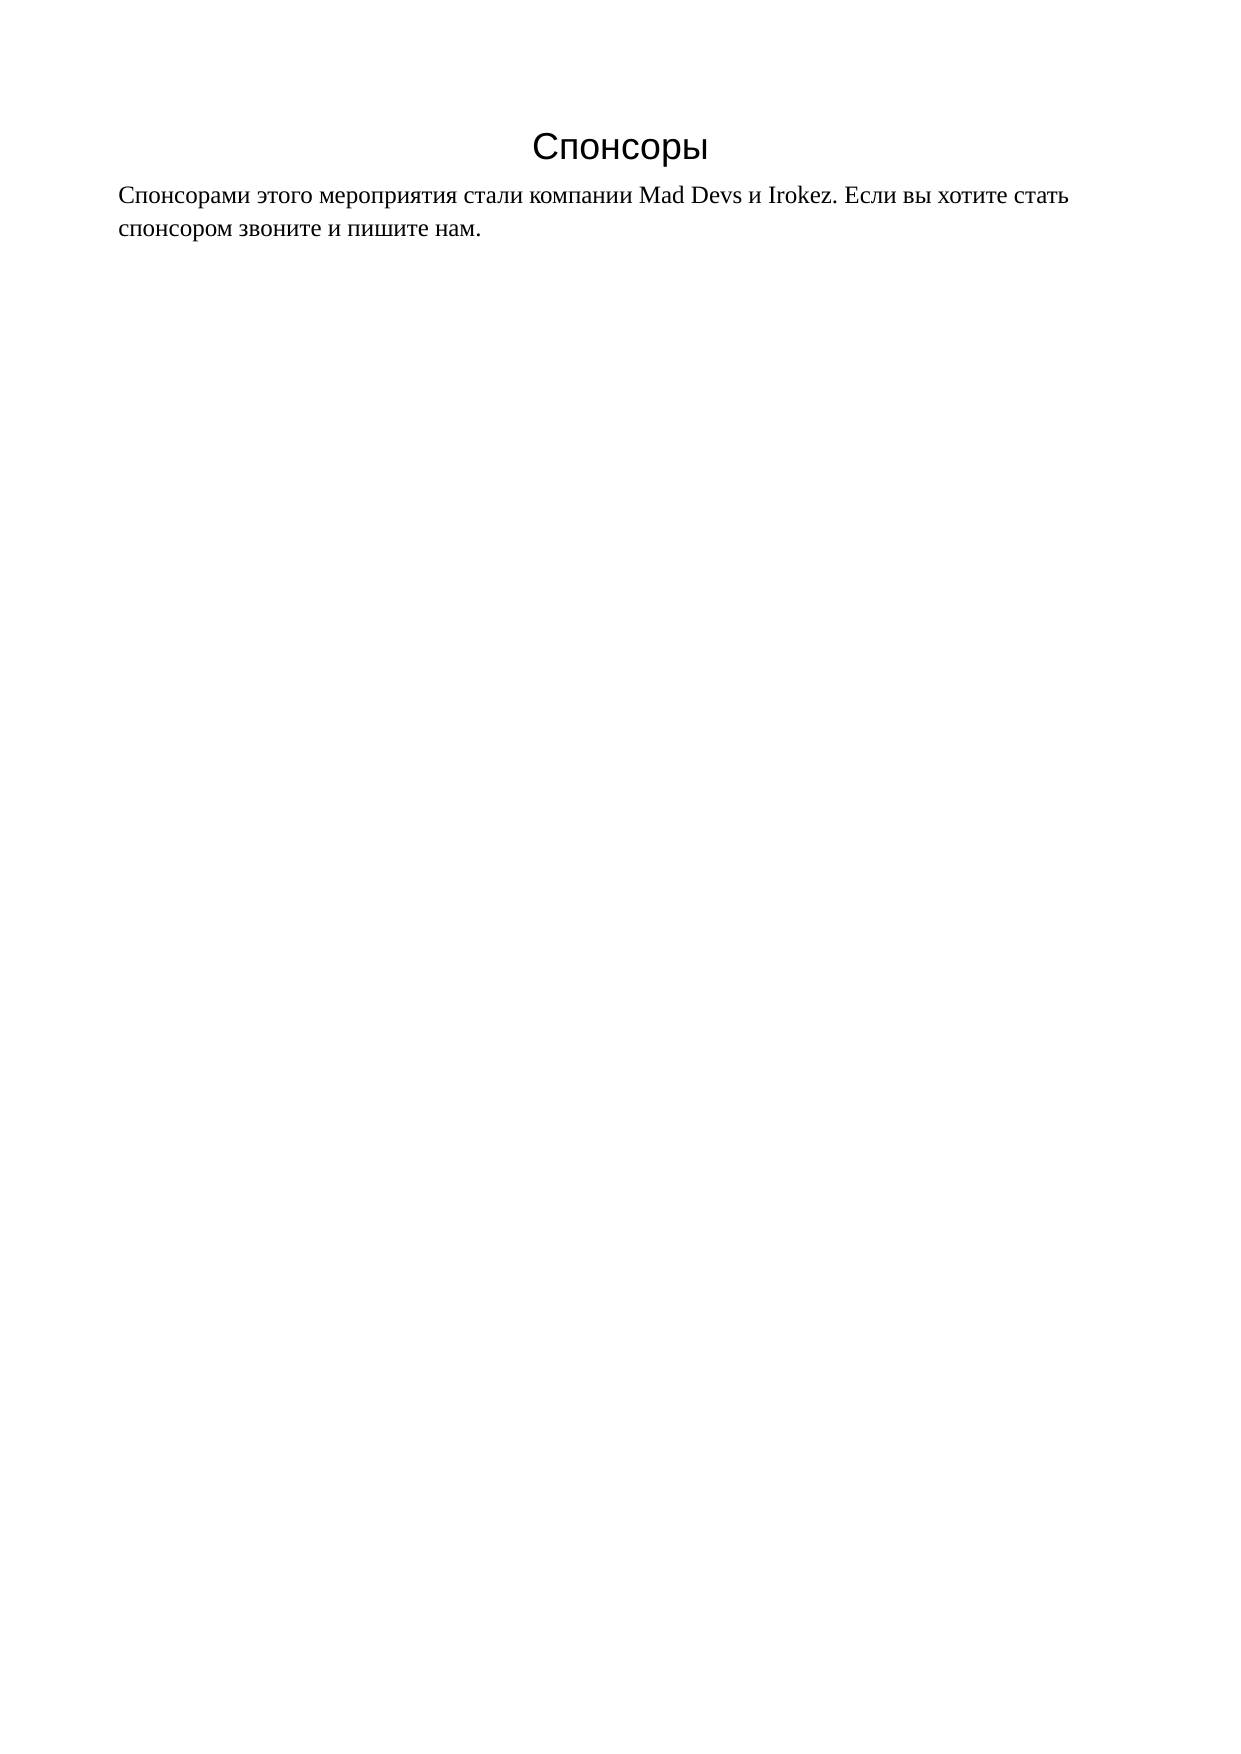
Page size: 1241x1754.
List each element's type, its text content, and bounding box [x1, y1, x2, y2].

text Спонсорами этого мероприятия стали компании Mad Devs и Irokez. Если вы хотите стать спонсором звоните и пишите нам. [118, 180, 1122, 242]
subtitle Спонсоры [118, 124, 1122, 167]
